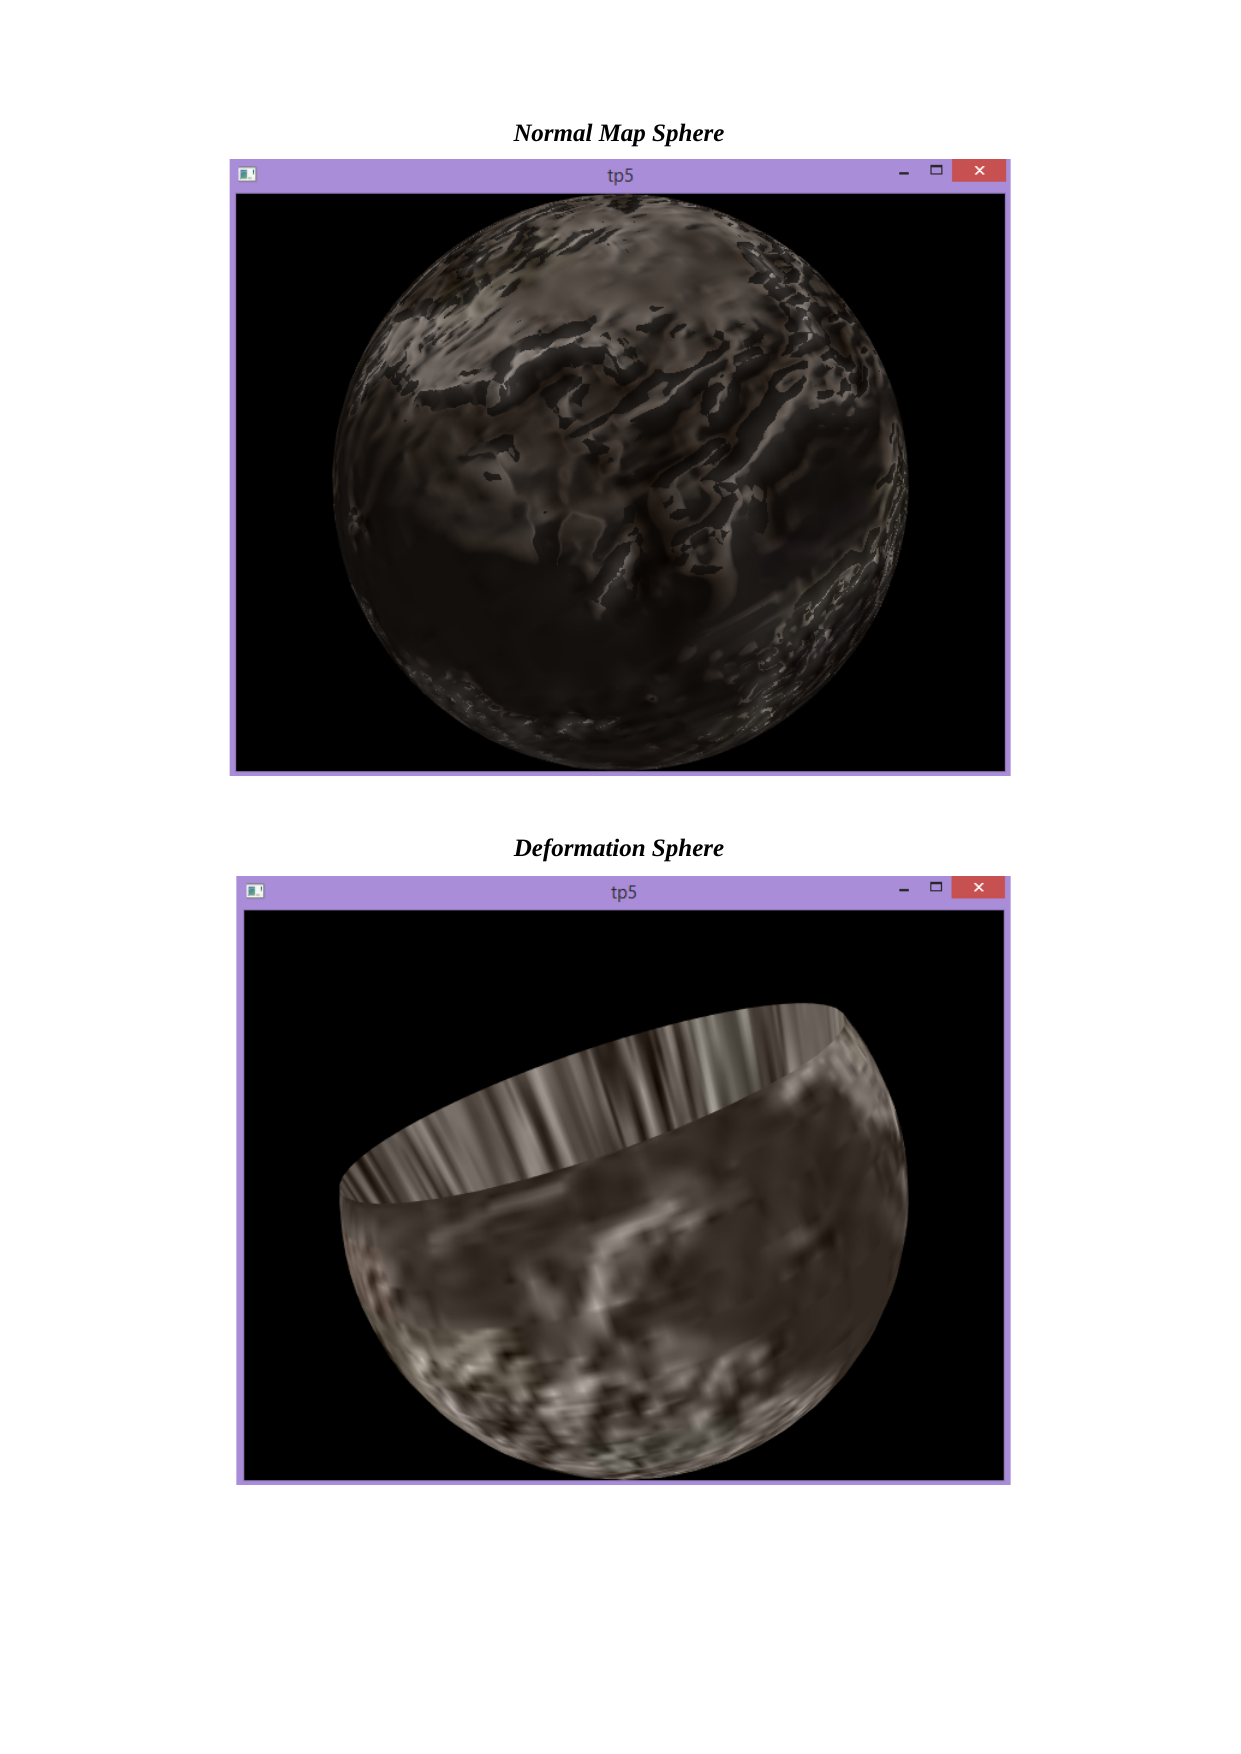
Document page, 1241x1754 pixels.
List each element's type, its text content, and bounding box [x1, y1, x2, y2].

picture [229, 159, 1011, 776]
text Normal Map Sphere [118, 118, 1122, 147]
text Deformation Sphere [118, 833, 1122, 861]
picture [236, 876, 1011, 1485]
